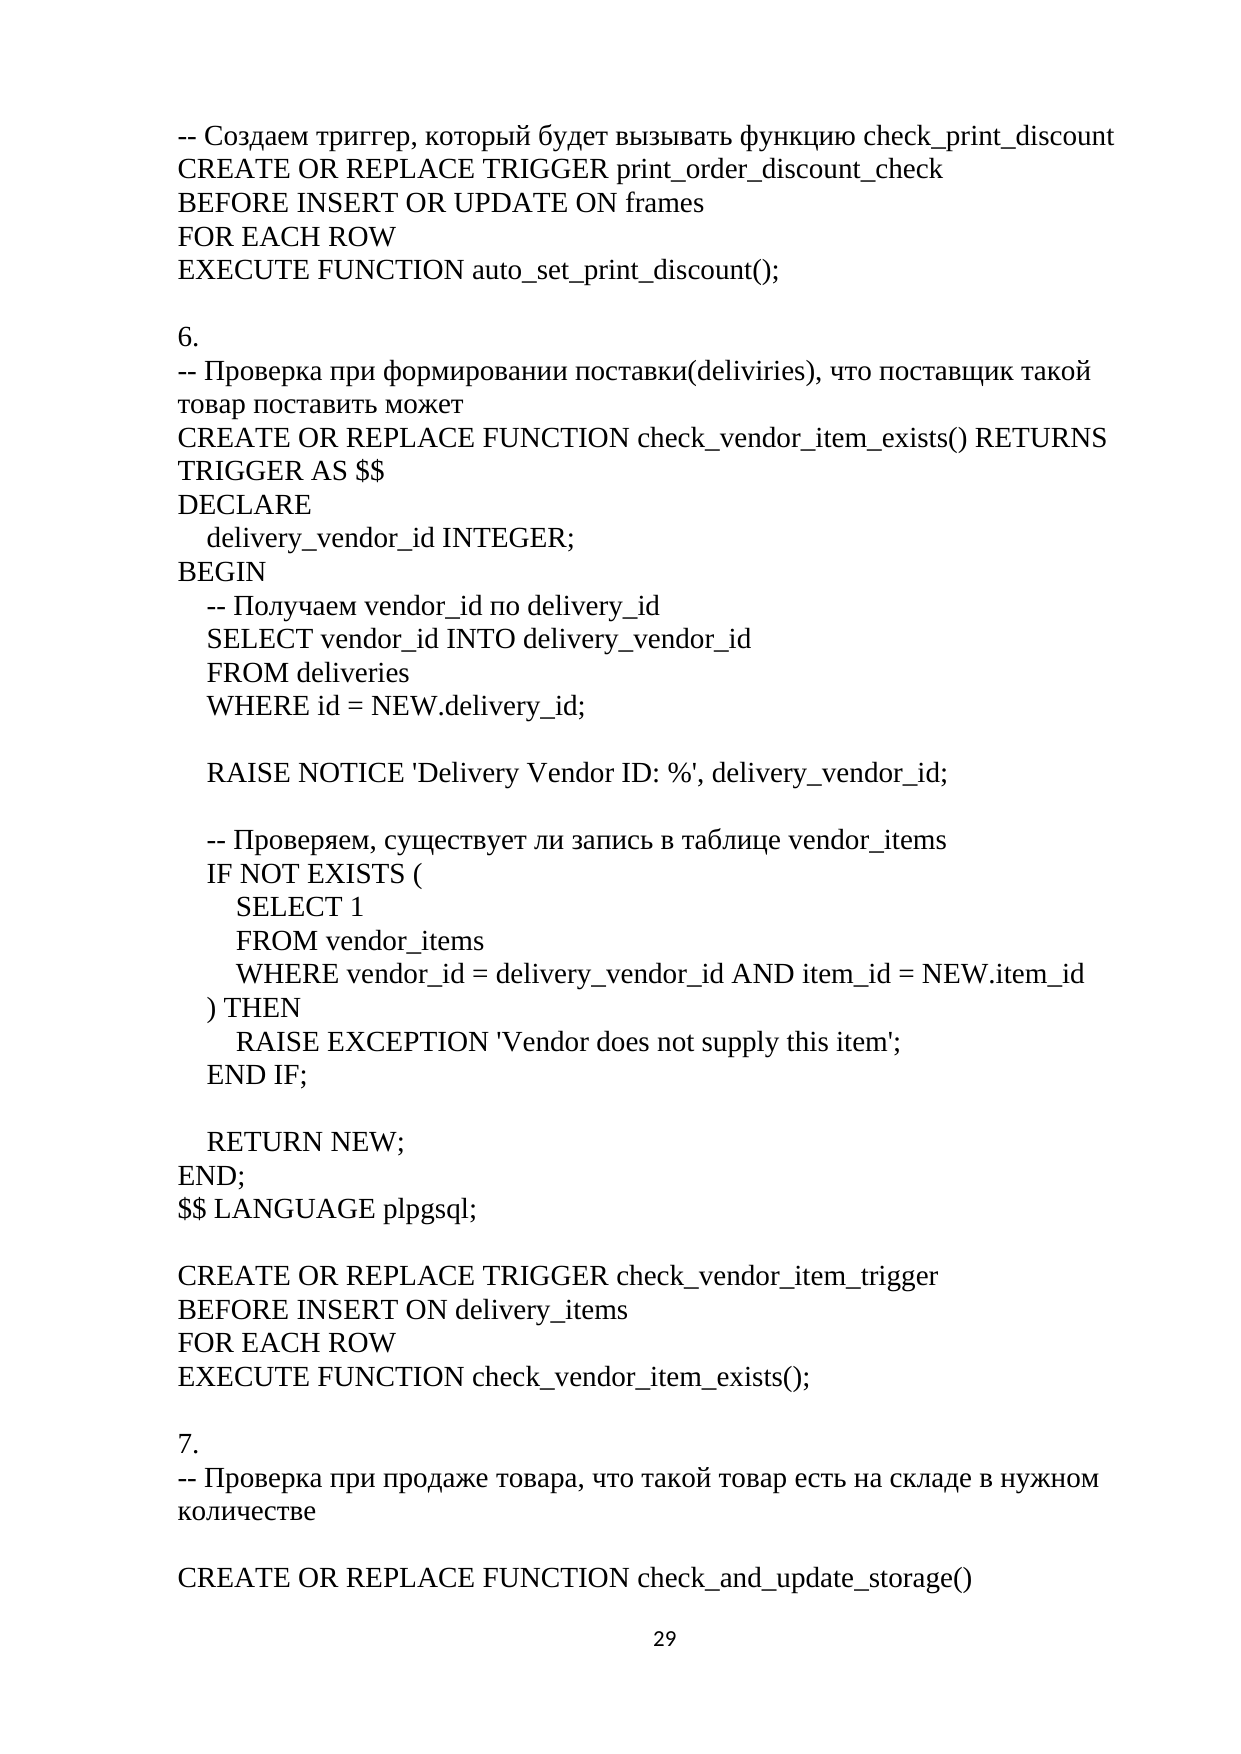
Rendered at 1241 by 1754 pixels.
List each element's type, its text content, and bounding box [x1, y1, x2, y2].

text FROM vendor_items [177, 923, 1152, 957]
text CREATE OR REPLACE TRIGGER print_order_discount_check [177, 152, 1152, 185]
text CREATE OR REPLACE TRIGGER check_vendor_item_trigger [177, 1258, 1152, 1292]
text ) THEN [177, 990, 1152, 1024]
text BEGIN [177, 554, 1152, 588]
text -- Получаем vendor_id по delivery_id [177, 588, 1152, 621]
text FROM deliveries [177, 655, 1152, 688]
text IF NOT EXISTS ( [177, 856, 1152, 889]
text RAISE NOTICE 'Delivery Vendor ID: %', delivery_vendor_id; [177, 755, 1152, 789]
text BEFORE INSERT ON delivery_items [177, 1292, 1152, 1326]
text delivery_vendor_id INTEGER; [177, 521, 1152, 554]
text SELECT 1 [177, 889, 1152, 923]
text WHERE vendor_id = delivery_vendor_id AND item_id = NEW.item_id [177, 957, 1152, 990]
text END; [177, 1158, 1152, 1191]
text EXECUTE FUNCTION check_vendor_item_exists(); [177, 1359, 1152, 1393]
text CREATE OR REPLACE FUNCTION check_and_update_storage() [177, 1560, 1152, 1594]
text RETURN NEW; [177, 1124, 1152, 1158]
text 7. [177, 1426, 1152, 1460]
text BEFORE INSERT OR UPDATE ON frames [177, 185, 1152, 219]
text EXECUTE FUNCTION auto_set_print_discount(); [177, 252, 1152, 286]
text CREATE OR REPLACE FUNCTION check_vendor_item_exists() RETURNS TRIGGER AS $$ [177, 420, 1152, 487]
text 6. [177, 319, 1152, 353]
text -- Проверяем, существует ли запись в таблице vendor_items [177, 822, 1152, 856]
text FOR EACH ROW [177, 219, 1152, 252]
text -- Создаем триггер, который будет вызывать функцию check_print_discount [177, 118, 1152, 152]
text -- Проверка при формировании поставки(deliviries), что поставщик такой товар поставить может [177, 353, 1152, 420]
text WHERE id = NEW.delivery_id; [177, 688, 1152, 722]
text -- Проверка при продаже товара, что такой товар есть на складе в нужном количестве [177, 1460, 1152, 1527]
text $$ LANGUAGE plpgsql; [177, 1191, 1152, 1225]
text RAISE EXCEPTION 'Vendor does not supply this item'; [177, 1024, 1152, 1057]
text END IF; [177, 1057, 1152, 1091]
text SELECT vendor_id INTO delivery_vendor_id [177, 621, 1152, 655]
text DECLARE [177, 487, 1152, 521]
text FOR EACH ROW [177, 1326, 1152, 1359]
